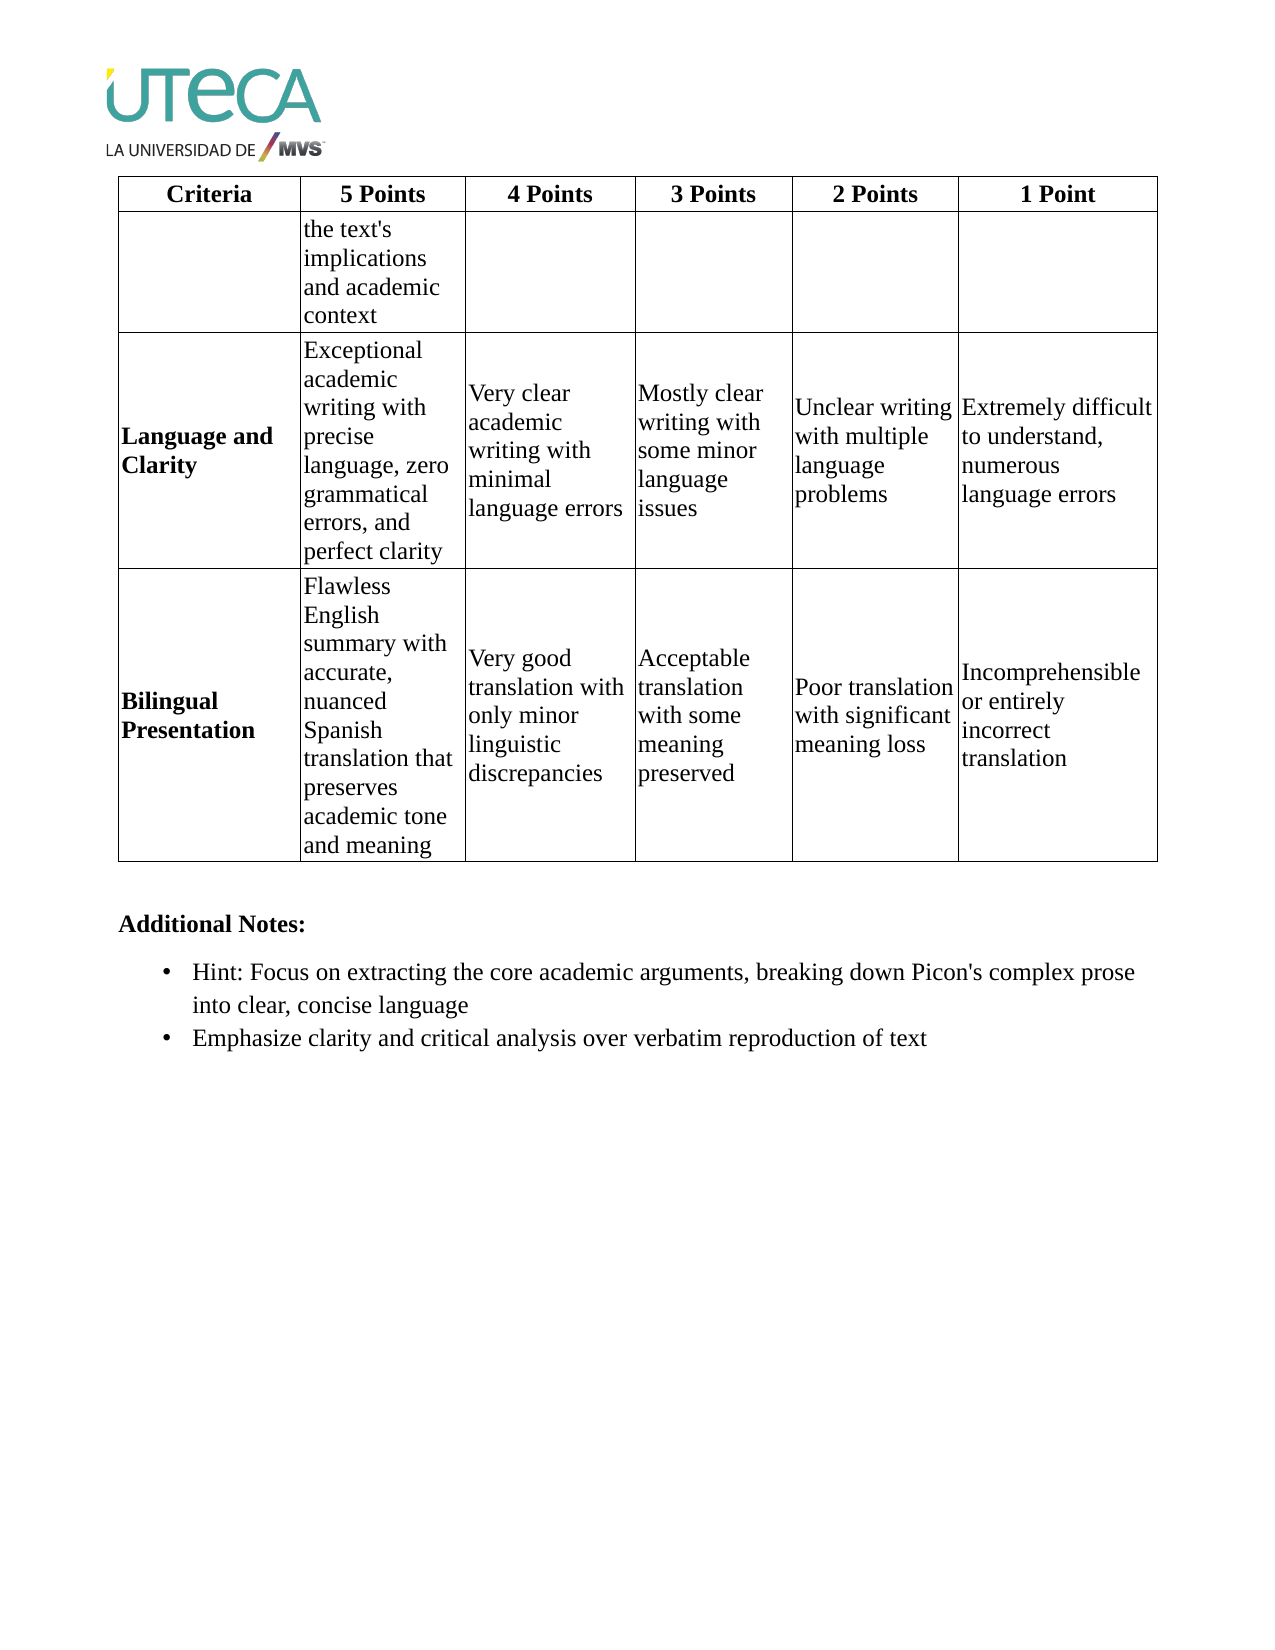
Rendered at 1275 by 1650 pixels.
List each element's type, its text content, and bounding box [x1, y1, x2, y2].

table_header 3 Points [636, 177, 792, 211]
picture [104, 64, 328, 166]
table_cell Unclear writing with multiple language problems [793, 333, 958, 568]
table_cell Very clear academic writing with minimal language errors [466, 333, 635, 568]
table_cell Language and Clarity [119, 333, 300, 568]
table_header 4 Points [466, 177, 635, 211]
table_cell Extremely difficult to understand, numerous language errors [959, 333, 1157, 568]
table_cell Exceptional academic writing with precise language, zero grammatical errors, and perfect clarity [301, 333, 465, 568]
table_cell [119, 212, 300, 332]
table_cell Very good translation with only minor linguistic discrepancies [466, 569, 635, 861]
table_cell Mostly clear writing with some minor language issues [636, 333, 792, 568]
list Emphasize clarity and critical analysis over verbatim reproduction of text [162, 1023, 1157, 1051]
table_cell Flawless English summary with accurate, nuanced Spanish translation that preserves academic tone and meaning [301, 569, 465, 861]
table_cell [959, 212, 1157, 332]
table_header 2 Points [793, 177, 958, 211]
table_cell Acceptable translation with some meaning preserved [636, 569, 792, 861]
table_cell the text's implications and academic context [301, 212, 465, 332]
table_cell Bilingual Presentation [119, 569, 300, 861]
table_cell [466, 212, 635, 332]
list Hint: Focus on extracting the core academic arguments, breaking down Picon's complex prose into clear, concise language [162, 957, 1157, 1018]
table_cell [793, 212, 958, 332]
text Additional Notes: [118, 909, 1157, 938]
table_cell Incomprehensible or entirely incorrect translation [959, 569, 1157, 861]
table_header 1 Point [959, 177, 1157, 211]
table_header Criteria [119, 177, 300, 211]
table_cell Poor translation with significant meaning loss [793, 569, 958, 861]
table_cell [636, 212, 792, 332]
table_header 5 Points [301, 177, 465, 211]
